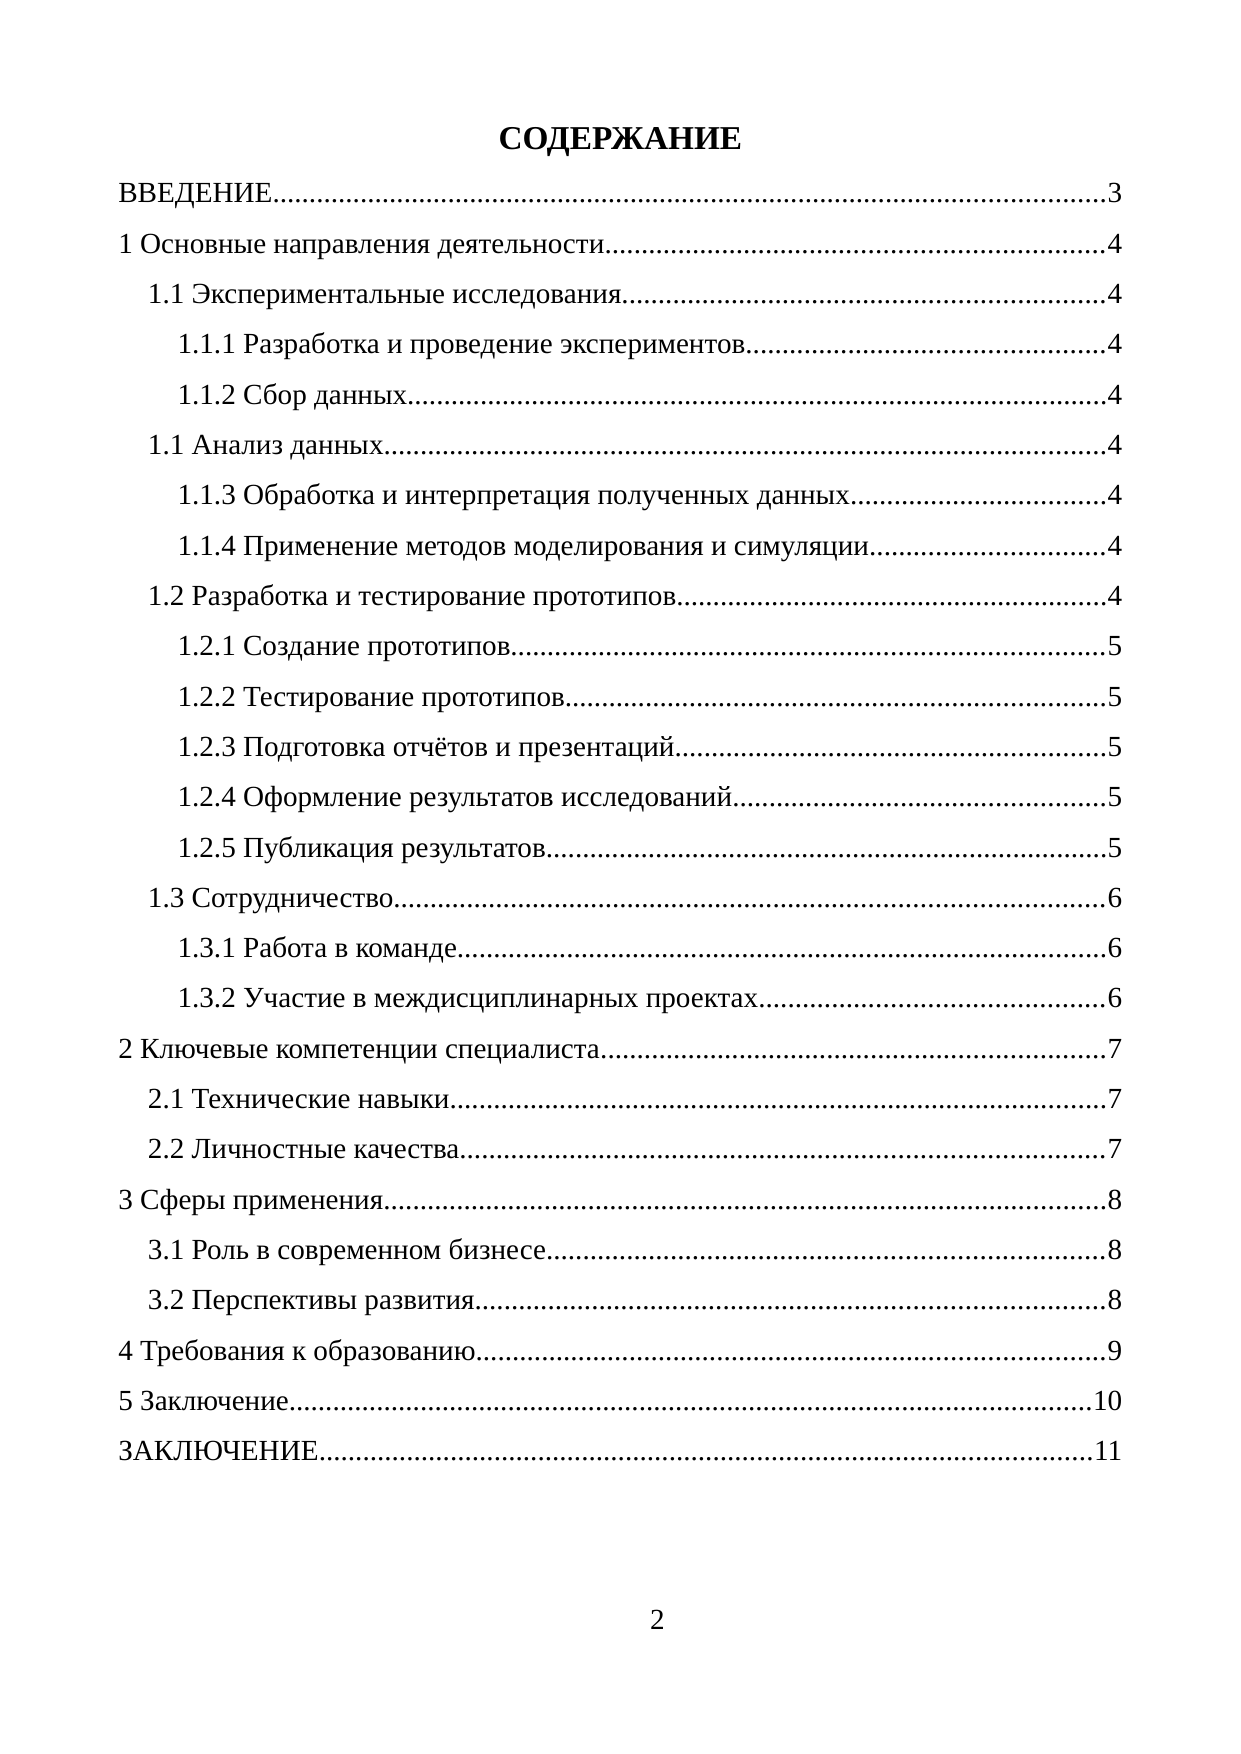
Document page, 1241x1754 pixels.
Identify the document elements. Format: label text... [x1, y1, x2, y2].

text 2.2 Личностные качества 7 [148, 1132, 1122, 1165]
text 2 Ключевые компетенции специалиста 7 [118, 1031, 1122, 1064]
text 1.3.1 Работа в команде 6 [177, 930, 1122, 964]
text 1.2.4 Оформление результатов исследований 5 [177, 779, 1122, 813]
text 1.2 Разработка и тестирование прототипов 4 [148, 578, 1122, 612]
text 3 Сферы применения 8 [118, 1182, 1122, 1215]
text 1.1.1 Разработка и проведение экспериментов 4 [177, 327, 1122, 360]
text 1.1.2 Сбор данных 4 [177, 377, 1122, 410]
text 1.1 Экспериментальные исследования 4 [148, 276, 1122, 310]
text ВВЕДЕНИЕ 3 [118, 176, 1122, 209]
text 1.1 Анализ данных 4 [148, 427, 1122, 461]
subtitle Содержание [118, 118, 1122, 156]
text 1 Основные направления деятельности 4 [118, 226, 1122, 259]
text 1.1.3 Обработка и интерпретация полученных данных 4 [177, 477, 1122, 511]
text 3.1 Роль в современном бизнесе 8 [148, 1232, 1122, 1266]
text 1.1.4 Применение методов моделирования и симуляции 4 [177, 528, 1122, 561]
text 1.3.2 Участие в междисциплинарных проектах 6 [177, 981, 1122, 1014]
text 1.2.1 Создание прототипов 5 [177, 628, 1122, 662]
text 1.2.5 Публикация результатов 5 [177, 830, 1122, 863]
text 4 Требования к образованию 9 [118, 1333, 1122, 1366]
text ЗАКЛЮЧЕНИЕ 11 [118, 1433, 1122, 1467]
text 1.2.3 Подготовка отчётов и презентаций 5 [177, 729, 1122, 763]
text 3.2 Перспективы развития 8 [148, 1282, 1122, 1316]
text 5 Заключение 10 [118, 1383, 1122, 1417]
text 2.1 Технические навыки 7 [148, 1081, 1122, 1115]
text 1.2.2 Тестирование прототипов 5 [177, 679, 1122, 712]
text 1.3 Сотрудничество 6 [148, 880, 1122, 913]
